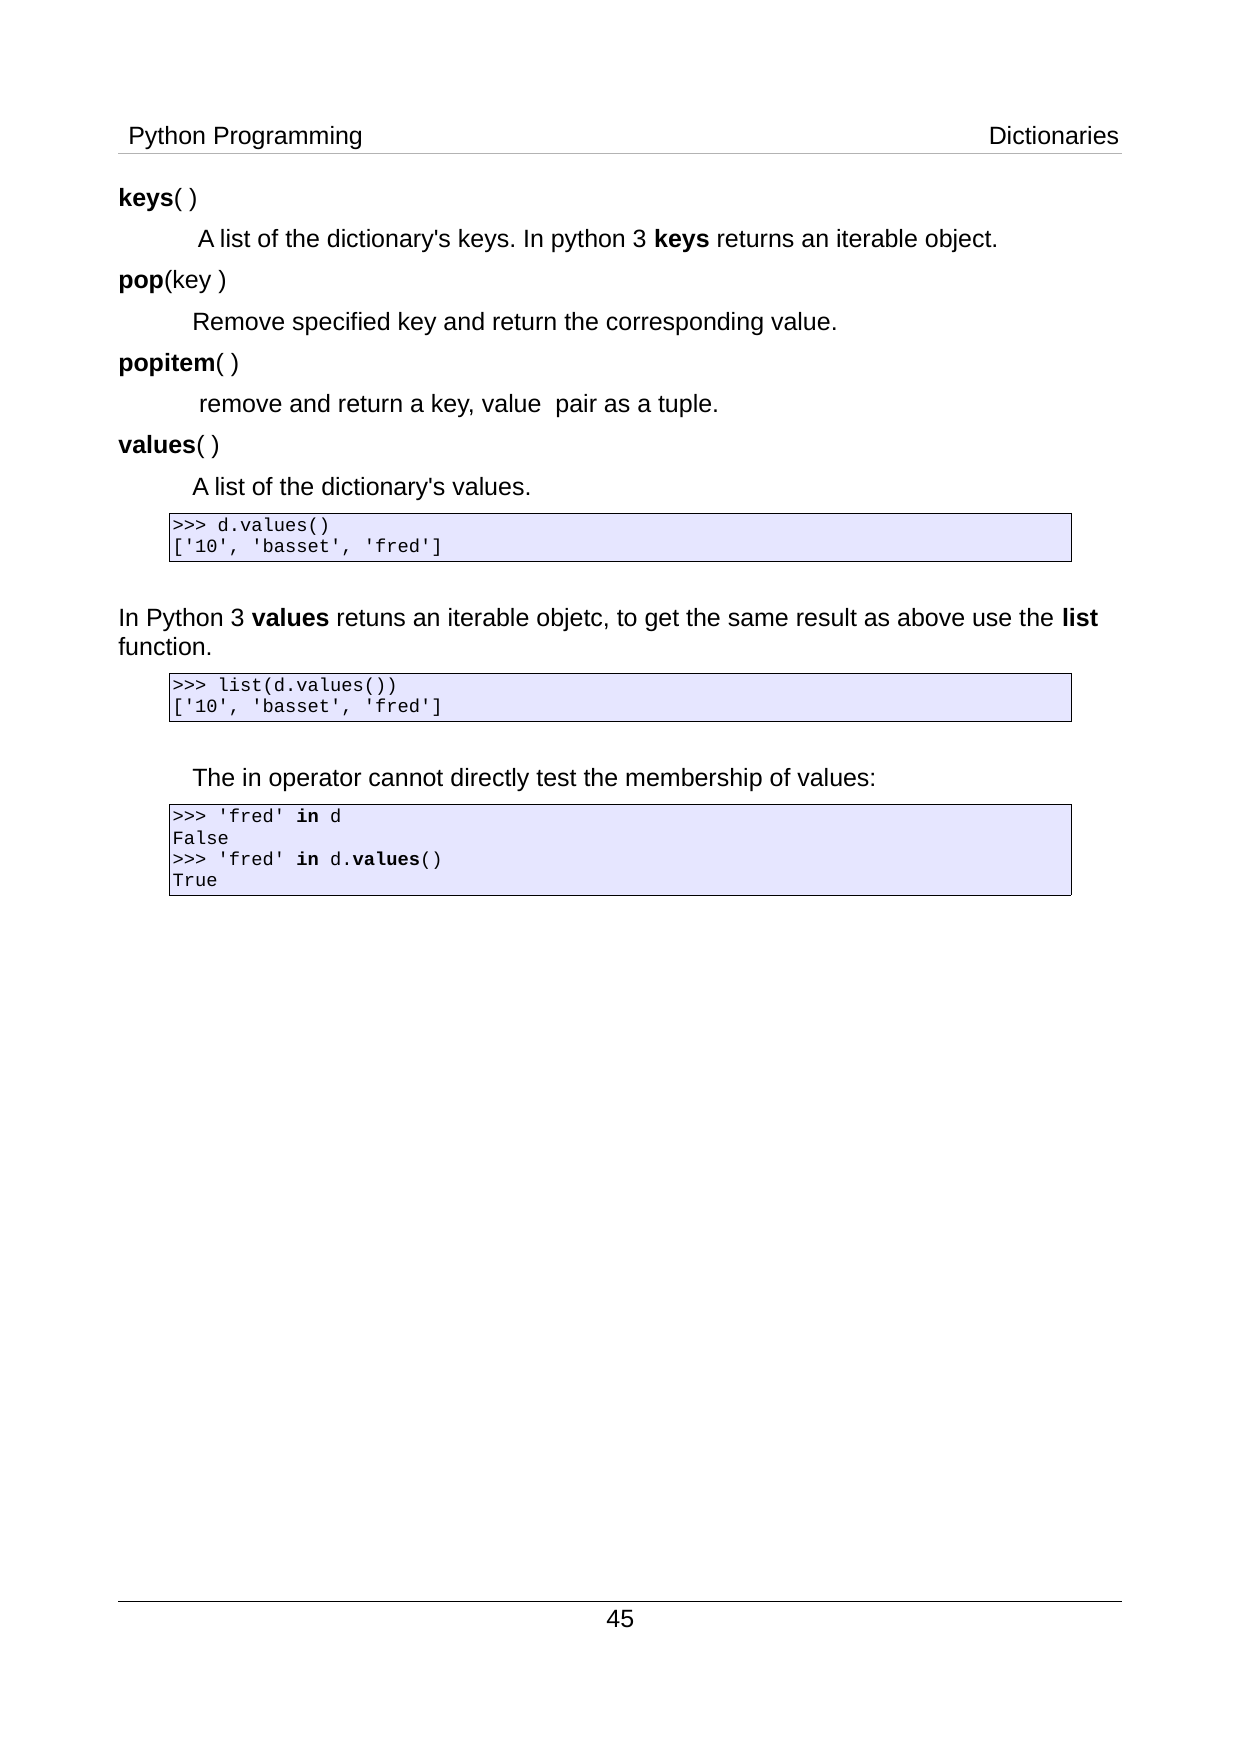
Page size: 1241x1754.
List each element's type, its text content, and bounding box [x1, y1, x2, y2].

text values( ) [118, 430, 1122, 459]
text A list of the dictionary's values. [192, 472, 1122, 500]
text In Python 3 values retuns an iterable objetc, to get the same result as above use the list function. [118, 603, 1122, 660]
text False [170, 825, 1071, 847]
text The in operator cannot directly test the membership of values: [192, 763, 1122, 792]
text >>> 'fred' in d [170, 805, 1071, 825]
text ['10', 'basset', 'fred'] [170, 694, 1071, 721]
text remove and return a key, value pair as a tuple. [192, 389, 1122, 418]
text >>> d.values() [170, 514, 1071, 534]
text Remove specified key and return the corresponding value. [192, 307, 1122, 335]
text pop(key ) [118, 265, 1122, 294]
text >>> 'fred' in d.values() [170, 847, 1071, 868]
text True [170, 868, 1071, 895]
text popitem( ) [118, 348, 1122, 377]
text ['10', 'basset', 'fred'] [170, 534, 1071, 561]
text >>> list(d.values()) [170, 674, 1071, 694]
text A list of the dictionary's keys. In python 3 keys returns an iterable object. [192, 224, 1122, 253]
text keys( ) [118, 183, 1122, 212]
